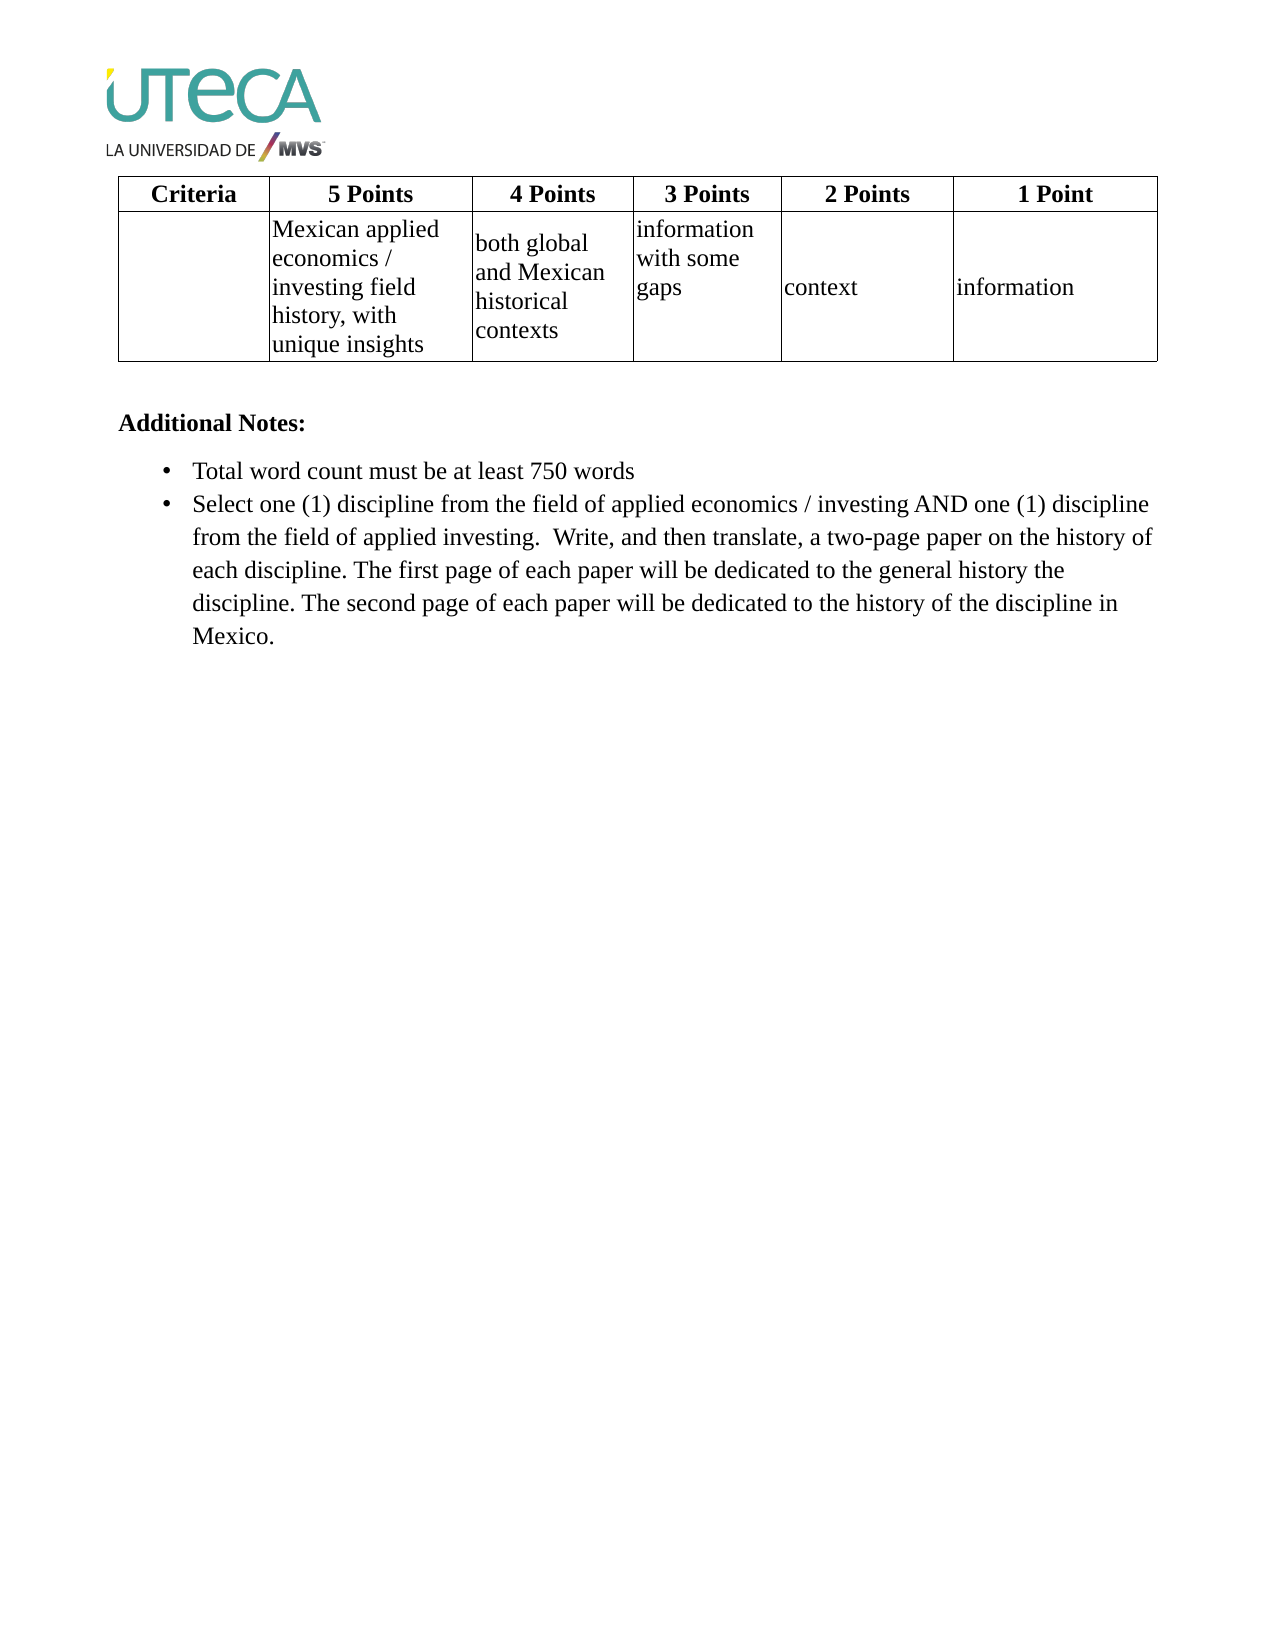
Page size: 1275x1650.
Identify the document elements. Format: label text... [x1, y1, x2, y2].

text Additional Notes: [118, 408, 1157, 437]
table_header Criteria [119, 177, 269, 211]
list Select one (1) discipline from the field of applied economics / investing AND one (1) discipline from the field of applied investing. Write, and then translate, a two-page paper on the history of each discipline. The first page of each paper will be dedicated to the general history the discipline. The second page of each paper will be dedicated to the history of the discipline in Mexico. [162, 489, 1157, 650]
table_cell context [782, 212, 953, 361]
table_header 5 Points [270, 177, 472, 211]
table_header 1 Point [954, 177, 1157, 211]
table_header 4 Points [473, 177, 633, 211]
list Total word count must be at least 750 words [162, 456, 1157, 485]
table_cell information [954, 212, 1157, 361]
table_cell information with some gaps [634, 212, 781, 361]
table_header 2 Points [782, 177, 953, 211]
picture [104, 64, 328, 166]
table_cell Mexican applied economics / investing field history, with unique insights [270, 212, 472, 361]
table_header 3 Points [634, 177, 781, 211]
table_cell both global and Mexican historical contexts [473, 212, 633, 361]
table_cell [119, 212, 269, 361]
